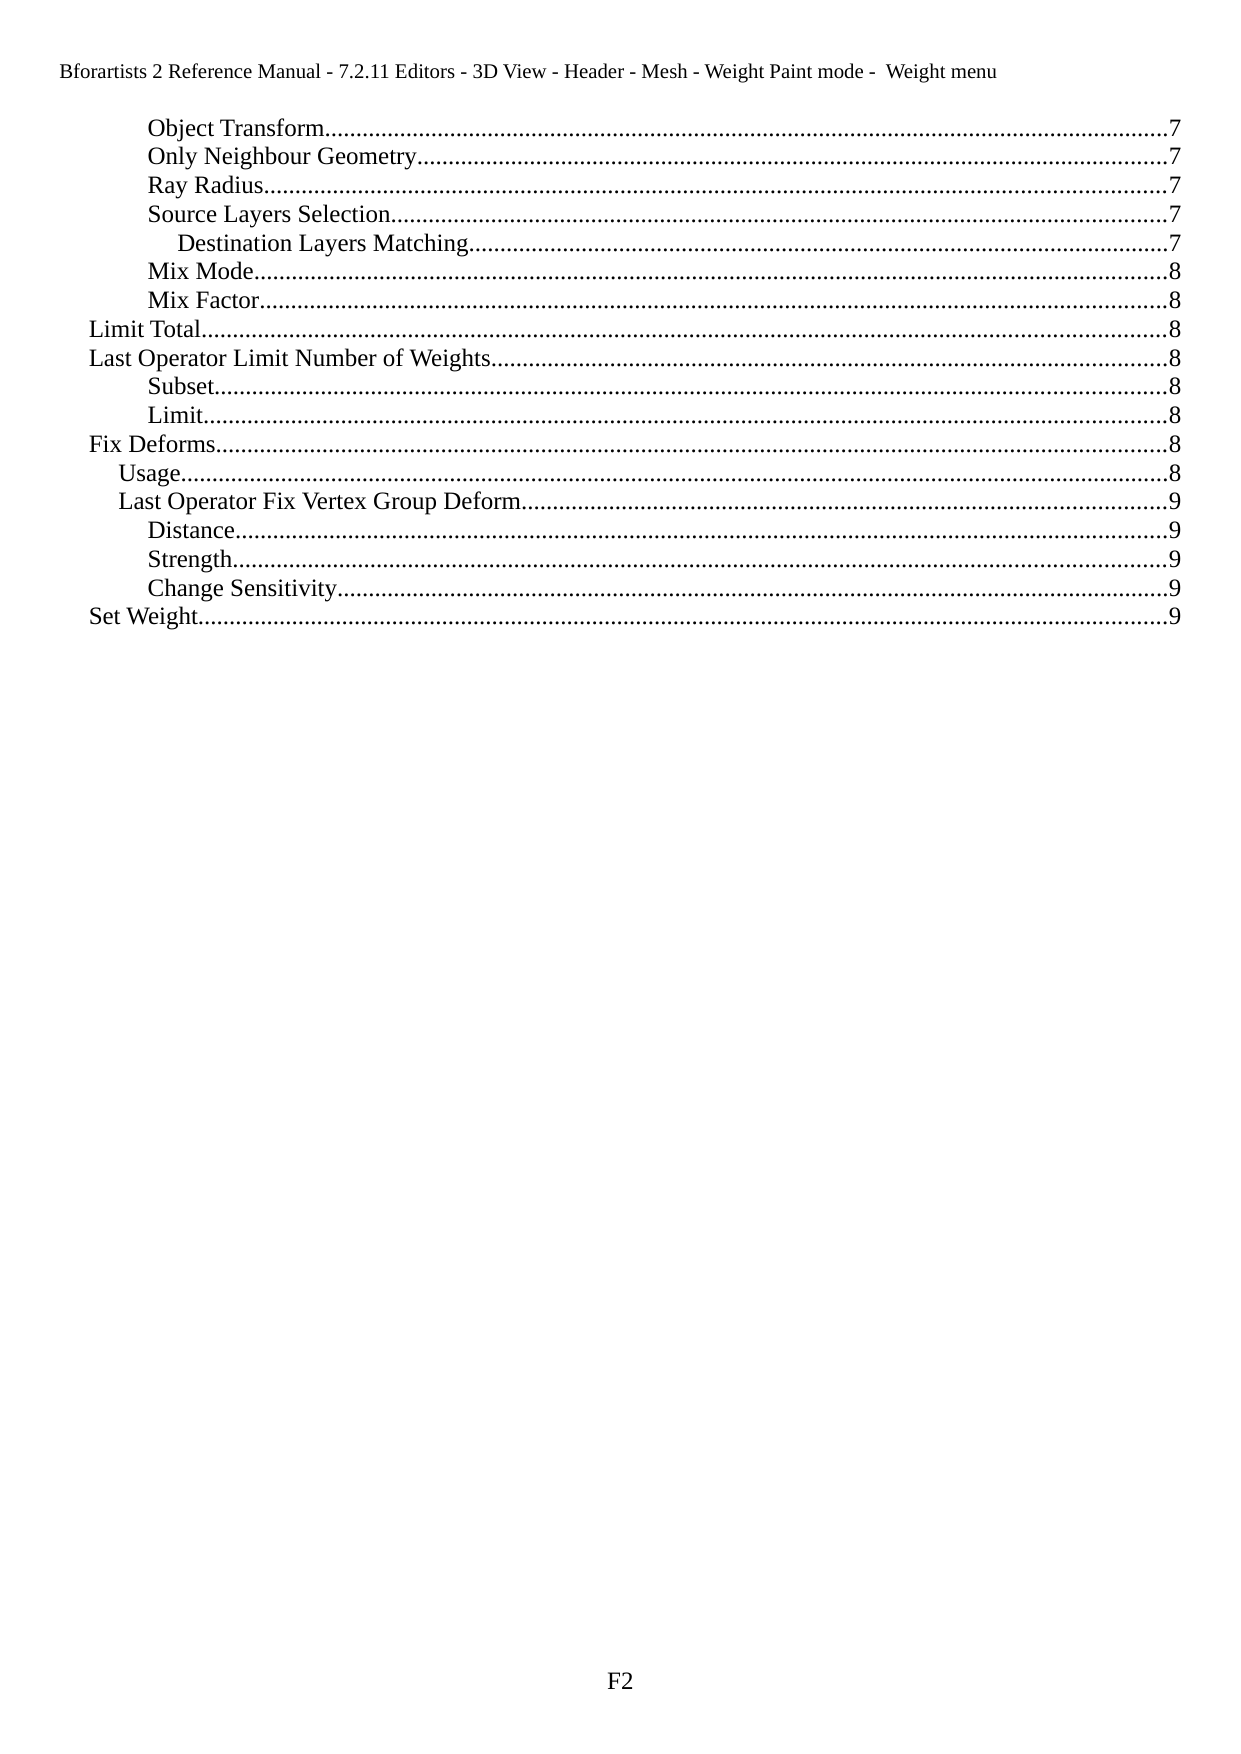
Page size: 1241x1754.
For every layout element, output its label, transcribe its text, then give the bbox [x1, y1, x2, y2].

text Subset 8 [147, 371, 1181, 400]
text Last Operator Limit Number of Weights 8 [88, 343, 1181, 371]
text Only Neighbour Geometry 7 [147, 141, 1181, 170]
text Last Operator Fix Vertex Group Deform 9 [118, 486, 1181, 515]
text Usage 8 [118, 458, 1181, 486]
text Set Weight 9 [88, 601, 1181, 630]
text Limit 8 [147, 400, 1181, 429]
text Source Layers Selection 7 [147, 199, 1181, 228]
text Change Sensitivity 9 [147, 573, 1181, 601]
text Fix Deforms 8 [88, 429, 1181, 458]
text Mix Mode 8 [147, 256, 1181, 285]
text Distance 9 [147, 515, 1181, 544]
text Limit Total 8 [88, 314, 1181, 343]
text Mix Factor 8 [147, 285, 1181, 314]
text Ray Radius 7 [147, 170, 1181, 199]
text Object Transform 7 [147, 113, 1181, 141]
text Strength 9 [147, 544, 1181, 573]
text Destination Layers Matching 7 [177, 228, 1181, 256]
